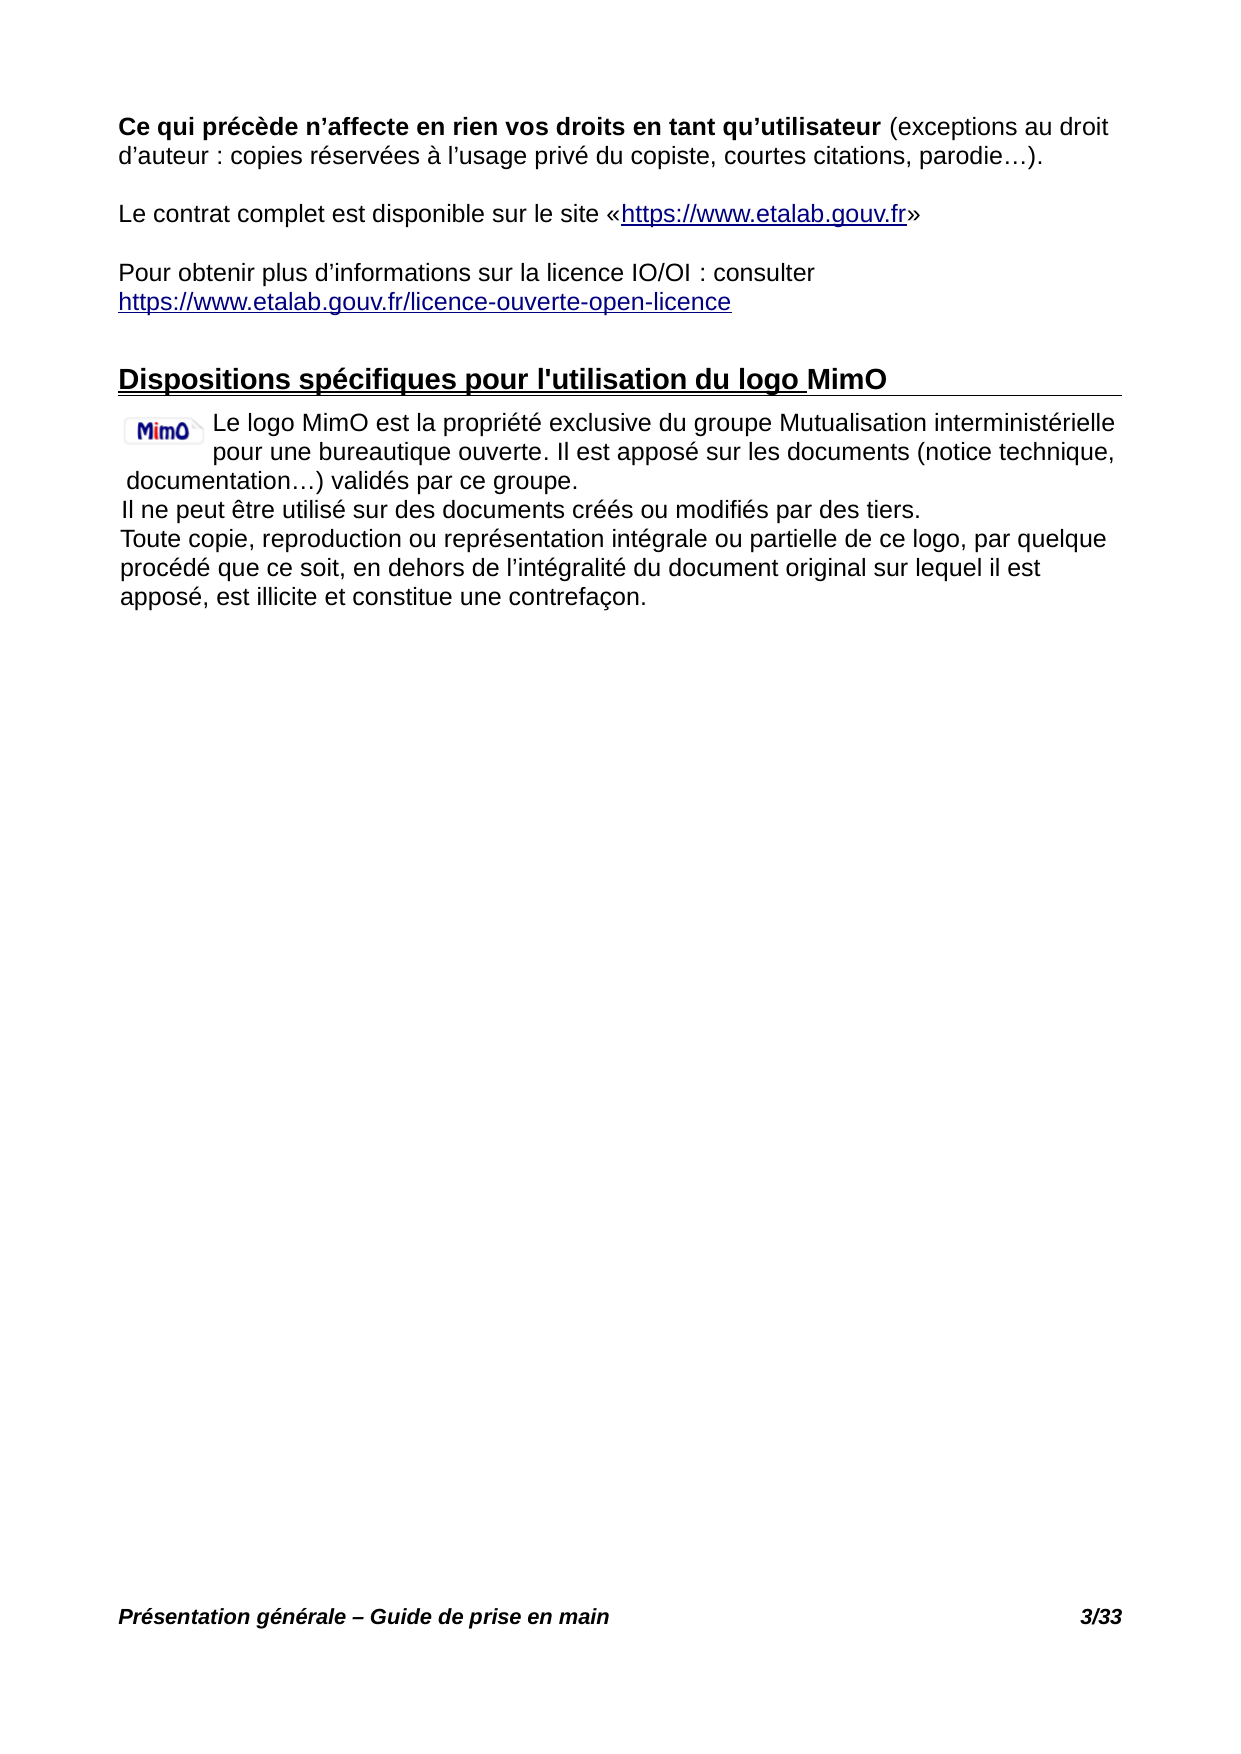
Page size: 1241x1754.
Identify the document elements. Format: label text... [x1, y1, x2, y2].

text Le contrat complet est disponible sur le site «https://www.etalab.gouv.fr» [118, 199, 1122, 228]
text Il ne peut être utilisé sur des documents créés ou modifiés par des tiers. [121, 495, 1122, 524]
text Pour obtenir plus d’informations sur la licence IO/OI : consulter https://www.etalab.gouv.fr/licence-ouverte-open-licence [118, 257, 1122, 316]
text Ce qui précède n’affecte en rien vos droits en tant qu’utilisateur (exceptions au droit d’auteur : copies réservées à l’usage privé du copiste, courtes citations, parodie…). [118, 112, 1122, 170]
picture [123, 417, 205, 445]
text Toute copie, reproduction ou représentation intégrale ou partielle de ce logo, par quelque procédé que ce soit, en dehors de l’intégralité du document original sur lequel il est apposé, est illicite et constitue une contrefaçon. [120, 524, 1122, 611]
text Dispositions spécifiques pour l'utilisation du logo MimO [118, 362, 1122, 395]
text Le logo MimO est la propriété exclusive du groupe Mutualisation interministérielle pour une bureautique ouverte. Il est apposé sur les documents (notice technique, documentation…) validés par ce groupe. [126, 408, 1122, 495]
